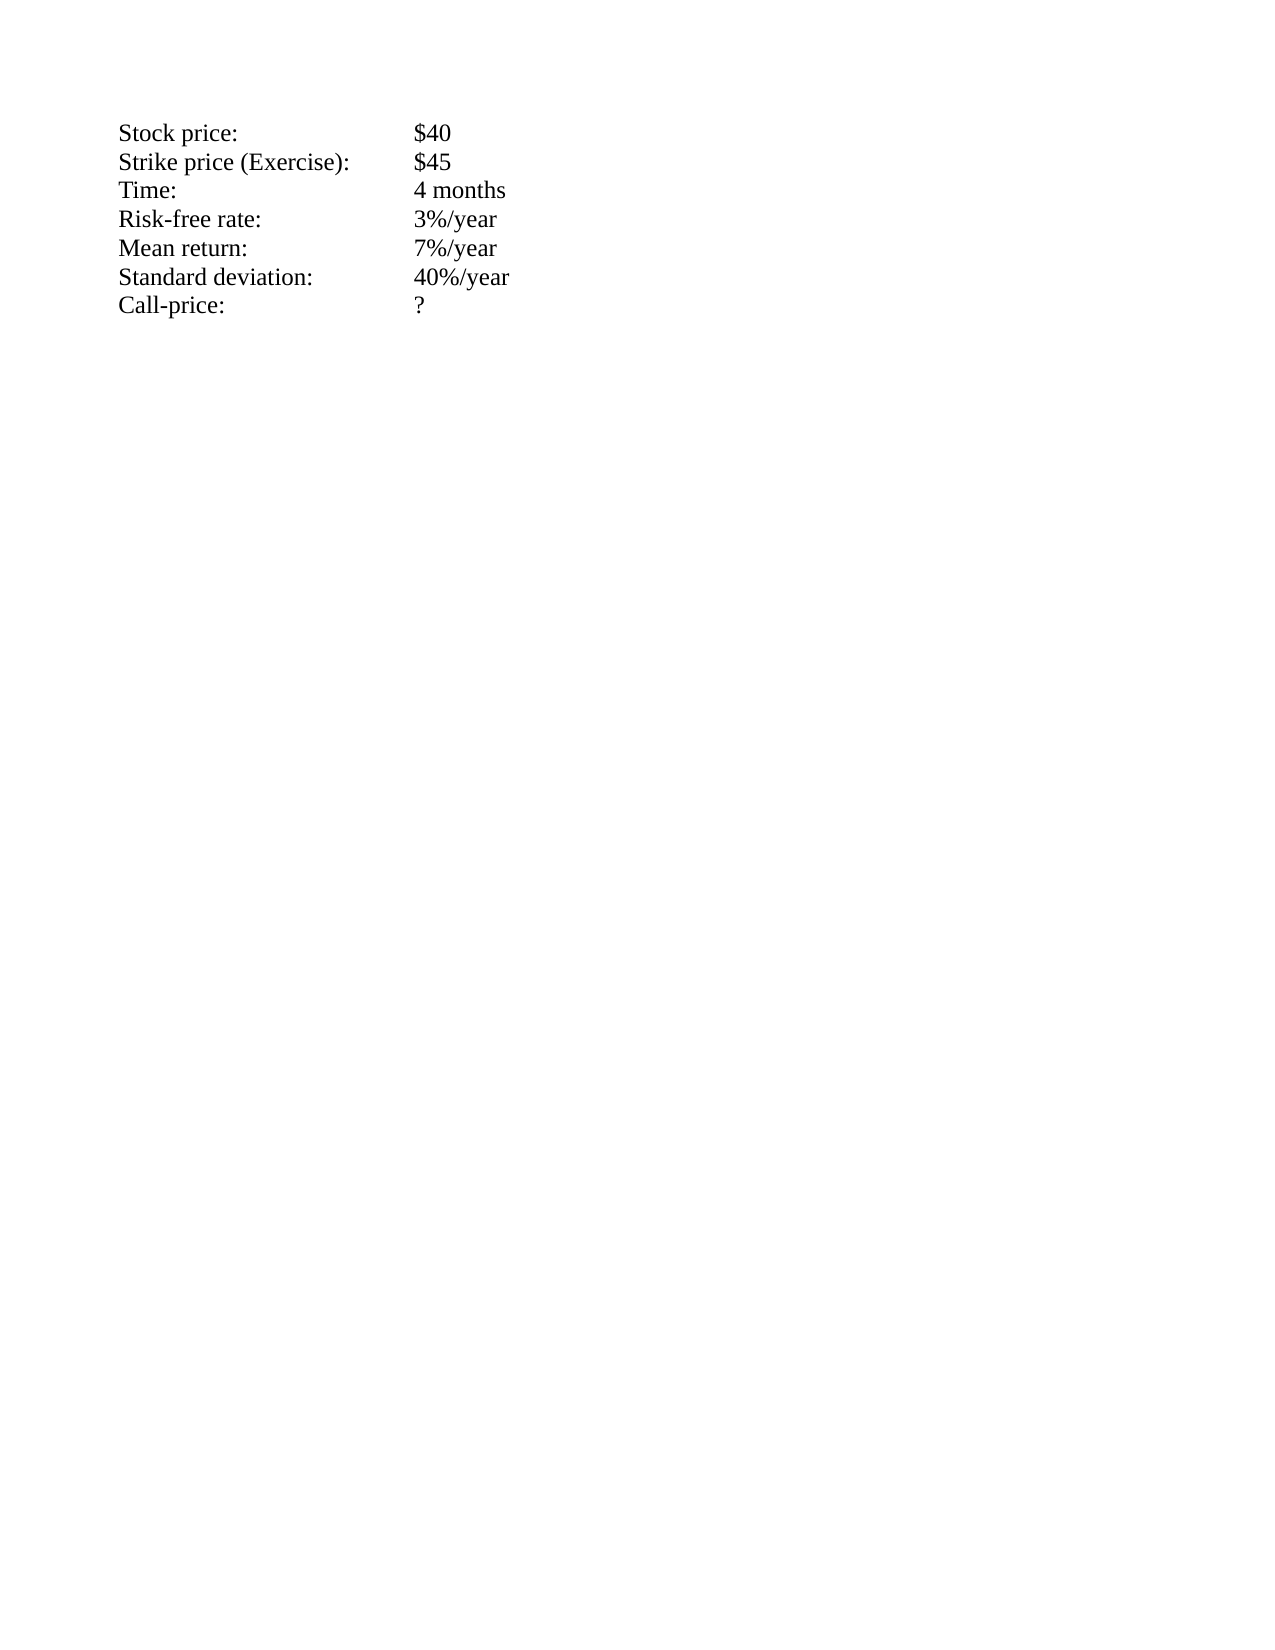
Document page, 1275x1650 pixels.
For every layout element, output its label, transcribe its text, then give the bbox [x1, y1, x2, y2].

text Call-price: ? [118, 291, 1157, 319]
text Risk-free rate: 3%/year [118, 204, 1157, 233]
text Standard deviation: 40%/year [118, 262, 1157, 291]
text Strike price (Exercise): $45 [118, 147, 1157, 176]
text Time: 4 months [118, 176, 1157, 204]
text Mean return: 7%/year [118, 233, 1157, 262]
text Stock price: $40 [118, 118, 1157, 147]
